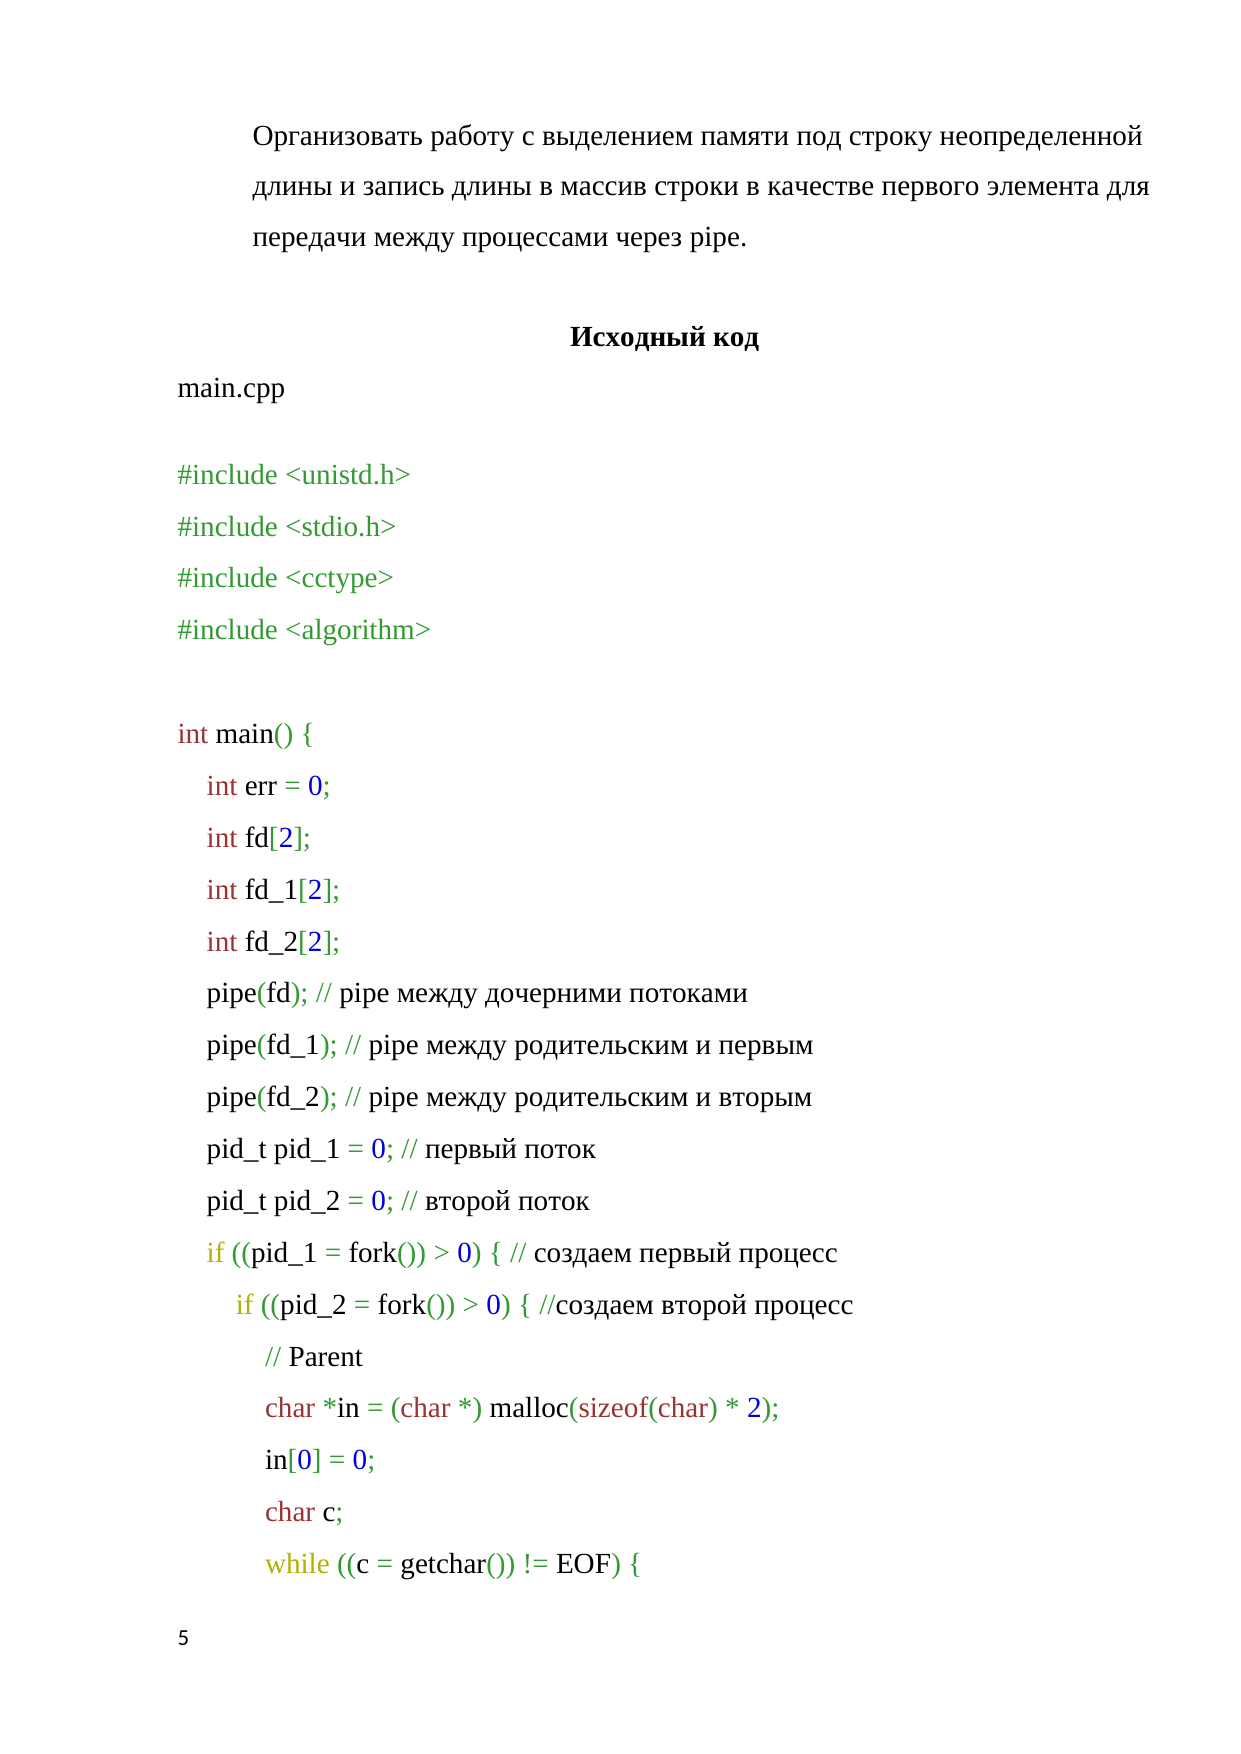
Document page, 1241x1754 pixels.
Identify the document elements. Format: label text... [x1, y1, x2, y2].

text char c; [177, 1494, 1152, 1528]
text pid_t pid_1 = 0; // первый поток [177, 1131, 1152, 1165]
text int fd_2[2]; [177, 924, 1152, 957]
text int main() { [177, 716, 1152, 750]
text if ((pid_2 = fork()) > 0) { //создаем второй процесс [177, 1287, 1152, 1320]
text main.cpp [177, 370, 1152, 403]
text pid_t pid_2 = 0; // второй поток [177, 1183, 1152, 1217]
text #include <cctype> [177, 561, 1152, 594]
text #include <unistd.h> [177, 457, 1152, 490]
text int err = 0; [177, 768, 1152, 802]
text // Parent [177, 1339, 1152, 1372]
text pipe(fd_1); // pipe между родительским и первым [177, 1027, 1152, 1061]
text if ((pid_1 = fork()) > 0) { // создаем первый процесс [177, 1235, 1152, 1268]
text Исходный код [177, 319, 1152, 353]
text #include <algorithm> [177, 612, 1152, 646]
text int fd_1[2]; [177, 872, 1152, 905]
list Организовать работу с выделением памяти под строку неопределенной длины и запись длины в массив строки в качестве первого элемента для передачи между процессами через pipe. [252, 118, 1152, 252]
text int fd[2]; [177, 820, 1152, 853]
text pipe(fd); // pipe между дочерними потоками [177, 976, 1152, 1009]
text pipe(fd_2); // pipe между родительским и вторым [177, 1079, 1152, 1113]
text while ((c = getchar()) != EOF) { [177, 1546, 1152, 1580]
text #include <stdio.h> [177, 509, 1152, 542]
text in[0] = 0; [177, 1442, 1152, 1476]
text char *in = (char *) malloc(sizeof(char) * 2); [177, 1391, 1152, 1424]
